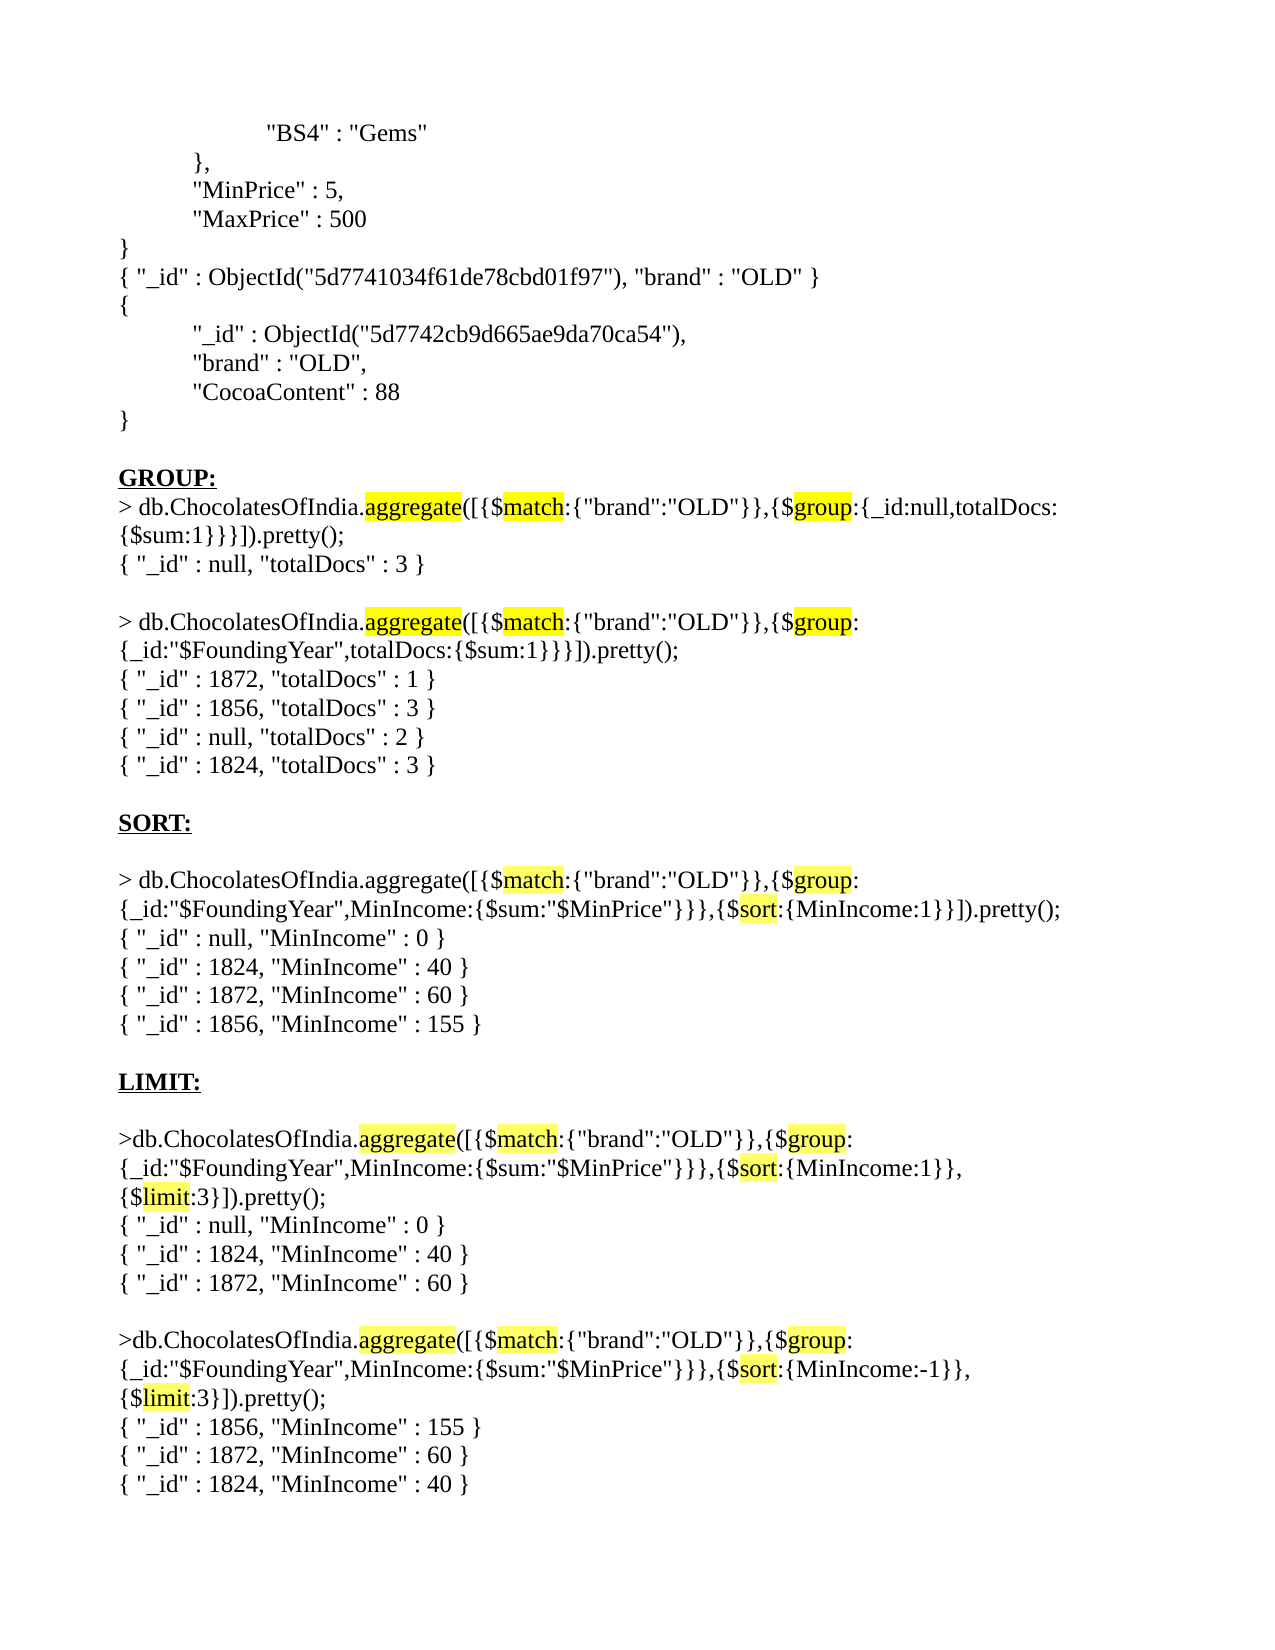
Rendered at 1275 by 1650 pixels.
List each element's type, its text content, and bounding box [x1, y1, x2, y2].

text "brand" : "OLD", [118, 348, 1157, 377]
text GROUP: [118, 463, 1157, 492]
text } [118, 406, 1157, 434]
text } [118, 233, 1157, 262]
text "_id" : ObjectId("5d7742cb9d665ae9da70ca54"), [118, 319, 1157, 348]
text "MaxPrice" : 500 [118, 204, 1157, 233]
text LIMIT: [118, 1067, 1157, 1096]
text "BS4" : "Gems" [118, 118, 1157, 147]
text { "_id" : 1856, "MinIncome" : 155 } [118, 1412, 1157, 1441]
text SORT: [118, 808, 1157, 837]
text { "_id" : null, "totalDocs" : 2 } [118, 722, 1157, 751]
text { "_id" : 1824, "MinIncome" : 40 } [118, 1469, 1157, 1498]
text { "_id" : ObjectId("5d7741034f61de78cbd01f97"), "brand" : "OLD" } [118, 262, 1157, 291]
text { "_id" : 1856, "totalDocs" : 3 } [118, 693, 1157, 722]
text >db.ChocolatesOfIndia.aggregate([{$match:{"brand":"OLD"}},{$group:{_id:"$FoundingYear",MinIncome:{$sum:"$MinPrice"}}},{$sort:{MinIncome:-1}},{$limit:3}]).pretty(); [118, 1326, 1157, 1412]
text { "_id" : 1856, "MinIncome" : 155 } [118, 1009, 1157, 1038]
text { "_id" : null, "MinIncome" : 0 } [118, 923, 1157, 952]
text { "_id" : 1824, "MinIncome" : 40 } [118, 952, 1157, 981]
text "CocoaContent" : 88 [118, 377, 1157, 406]
text { "_id" : null, "MinIncome" : 0 } [118, 1211, 1157, 1239]
text > db.ChocolatesOfIndia.aggregate([{$match:{"brand":"OLD"}},{$group:{_id:null,totalDocs:{$sum:1}}}]).pretty(); [118, 492, 1157, 549]
text { "_id" : 1872, "MinIncome" : 60 } [118, 1441, 1157, 1469]
text > db.ChocolatesOfIndia.aggregate([{$match:{"brand":"OLD"}},{$group:{_id:"$FoundingYear",MinIncome:{$sum:"$MinPrice"}}},{$sort:{MinIncome:1}}]).pretty(); [118, 866, 1157, 923]
text { "_id" : 1872, "MinIncome" : 60 } [118, 981, 1157, 1009]
text { "_id" : 1824, "MinIncome" : 40 } [118, 1239, 1157, 1268]
text >db.ChocolatesOfIndia.aggregate([{$match:{"brand":"OLD"}},{$group:{_id:"$FoundingYear",MinIncome:{$sum:"$MinPrice"}}},{$sort:{MinIncome:1}},{$limit:3}]).pretty(); [118, 1124, 1157, 1211]
text }, [118, 147, 1157, 176]
text "MinPrice" : 5, [118, 176, 1157, 204]
text { "_id" : 1824, "totalDocs" : 3 } [118, 751, 1157, 779]
text { "_id" : null, "totalDocs" : 3 } [118, 549, 1157, 578]
text { "_id" : 1872, "MinIncome" : 60 } [118, 1268, 1157, 1297]
text > db.ChocolatesOfIndia.aggregate([{$match:{"brand":"OLD"}},{$group:{_id:"$FoundingYear",totalDocs:{$sum:1}}}]).pretty(); [118, 607, 1157, 664]
text { [118, 291, 1157, 319]
text { "_id" : 1872, "totalDocs" : 1 } [118, 664, 1157, 693]
